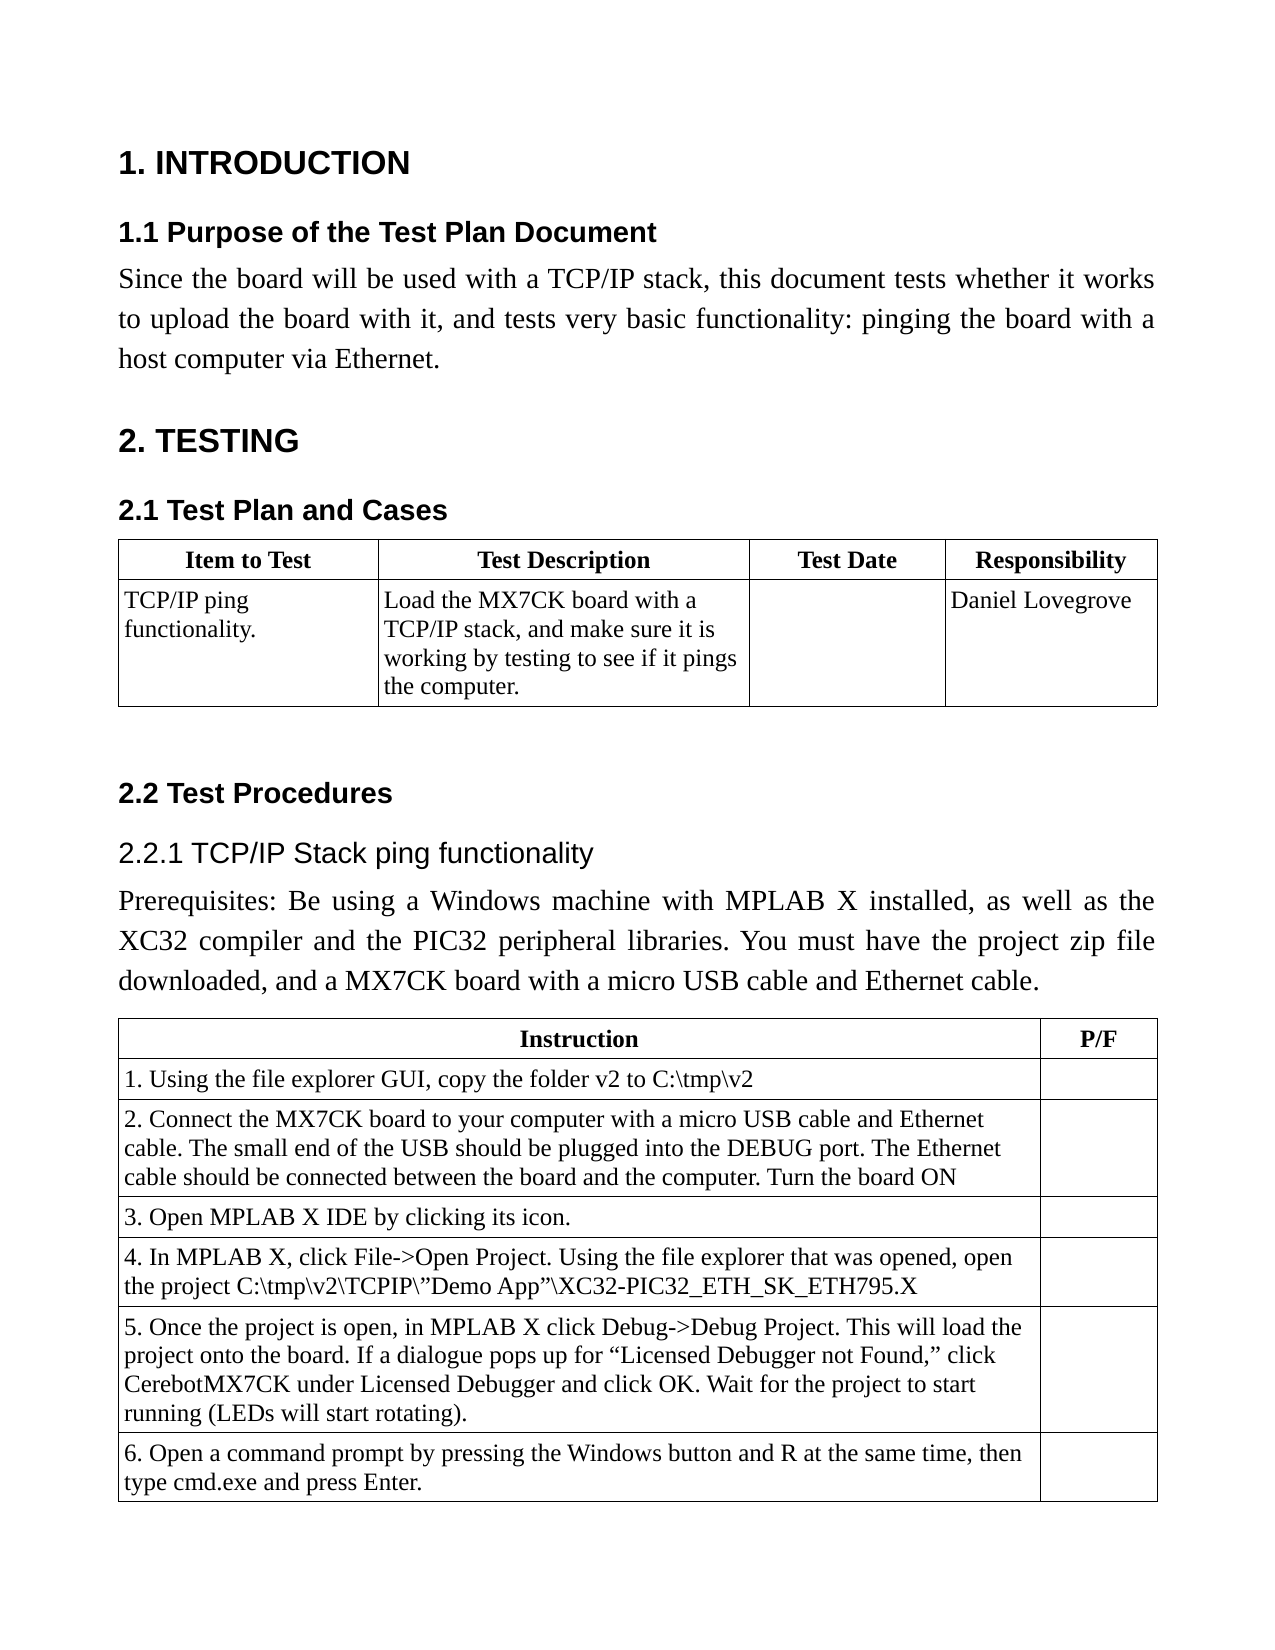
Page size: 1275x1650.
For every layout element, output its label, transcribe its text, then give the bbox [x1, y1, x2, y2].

table_header Test Date [750, 540, 945, 579]
table_cell [1041, 1433, 1157, 1501]
table_cell [1041, 1197, 1157, 1237]
table_cell 4. In MPLAB X, click File->Open Project. Using the file explorer that was opened, open the project C:\tmp\v2\TCPIP\”Demo App”\XC32-PIC32_ETH_SK_ETH795.X [119, 1238, 1040, 1306]
table_cell 5. Once the project is open, in MPLAB X click Debug->Debug Project. This will load the project onto the board. If a dialogue pops up for “Licensed Debugger not Found,” click CerebotMX7CK under Licensed Debugger and click OK. Wait for the project to start running (LEDs will start rotating). [119, 1307, 1040, 1432]
table_header Item to Test [119, 540, 378, 579]
subtitle 2. TESTING [118, 421, 1157, 459]
table_cell 2. Connect the MX7CK board to your computer with a micro USB cable and Ethernet cable. The small end of the USB should be plugged into the DEBUG port. The Ethernet cable should be connected between the board and the computer. Turn the board ON [119, 1100, 1040, 1196]
table_cell [1041, 1100, 1157, 1196]
subtitle 1.1 Purpose of the Test Plan Document [118, 215, 1157, 248]
table_header Test Description [379, 540, 749, 579]
table_cell Load the MX7CK board with a TCP/IP stack, and make sure it is working by testing to see if it pings the computer. [379, 580, 749, 706]
table_cell 6. Open a command prompt by pressing the Windows button and R at the same time, then type cmd.exe and press Enter. [119, 1433, 1040, 1501]
table_cell [1041, 1238, 1157, 1306]
subtitle 2.2.1 TCP/IP Stack ping functionality [118, 836, 1157, 870]
table_cell [750, 580, 945, 706]
text Since the board will be used with a TCP/IP stack, this document tests whether it works to upload the board with it, and tests very basic functionality: pinging the board with a host computer via Ethernet. [118, 261, 1157, 375]
table_cell Daniel Lovegrove [946, 580, 1157, 706]
text Prerequisites: Be using a Windows machine with MPLAB X installed, as well as the XC32 compiler and the PIC32 peripheral libraries. You must have the project zip file downloaded, and a MX7CK board with a micro USB cable and Ethernet cable. [118, 883, 1157, 997]
table_cell TCP/IP ping functionality. [119, 580, 378, 706]
table_cell [1041, 1059, 1157, 1098]
table_header P/F [1041, 1019, 1157, 1058]
table_cell 3. Open MPLAB X IDE by clicking its icon. [119, 1197, 1040, 1237]
table_header Responsibility [946, 540, 1157, 579]
table_cell [1041, 1307, 1157, 1432]
subtitle 1. INTRODUCTION [118, 143, 1157, 182]
subtitle 2.1 Test Plan and Cases [118, 493, 1157, 526]
table_header Instruction [119, 1019, 1040, 1058]
subtitle 2.2 Test Procedures [118, 776, 1157, 809]
table_cell 1. Using the file explorer GUI, copy the folder v2 to C:\tmp\v2 [119, 1059, 1040, 1098]
